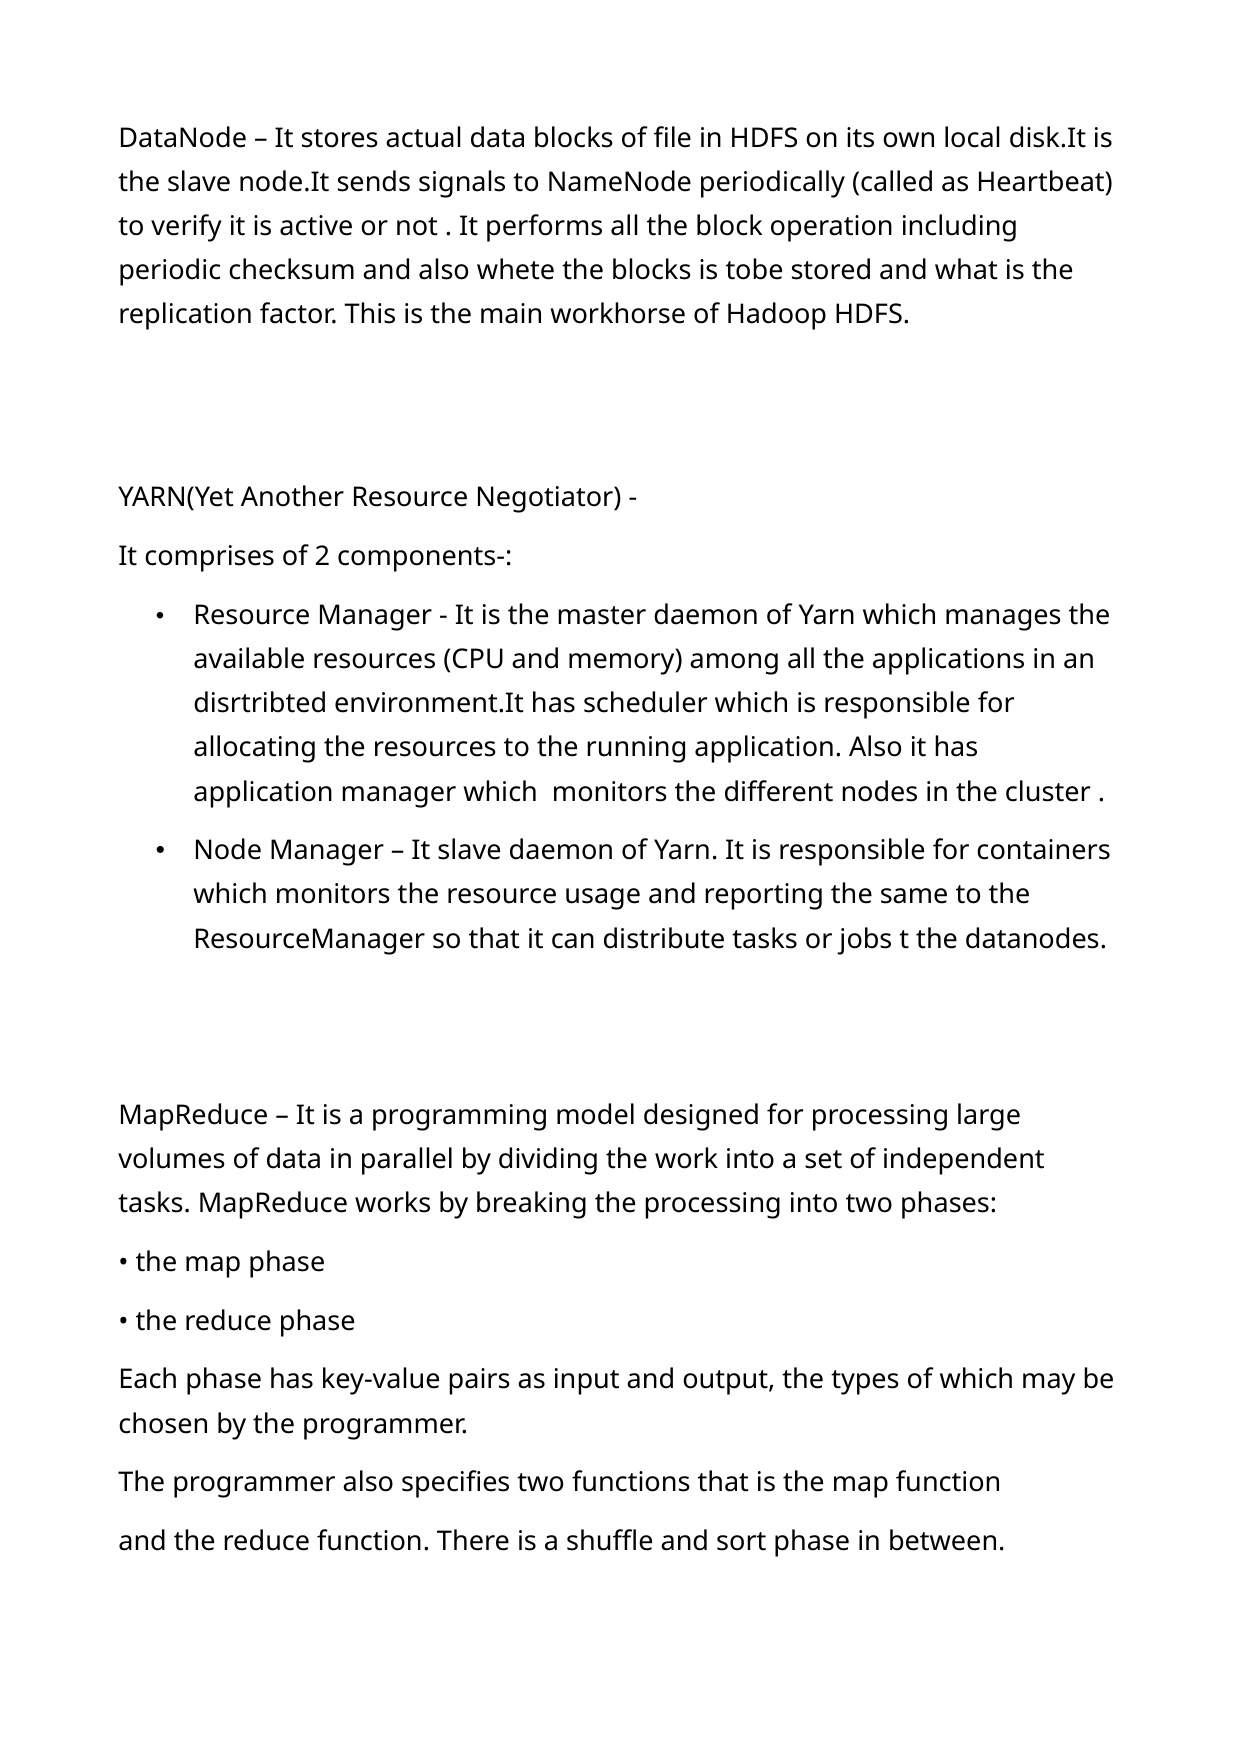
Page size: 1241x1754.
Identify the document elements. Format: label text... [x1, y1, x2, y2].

text The programmer also specifies two functions that is the map function [118, 1463, 1122, 1500]
text • the reduce phase [118, 1301, 1122, 1338]
text and the reduce function. There is a shuffle and sort phase in between. [118, 1522, 1122, 1558]
text • the map phase [118, 1242, 1122, 1279]
list Resource Manager - It is the master daemon of Yarn which manages the available resources (CPU and memory) among all the applications in an disrtribted environment.It has scheduler which is responsible for allocating the resources to the running application. Also it has application manager which monitors the different nodes in the cluster . [156, 595, 1122, 809]
text It comprises of 2 components-: [118, 537, 1122, 573]
list Node Manager – It slave daemon of Yarn. It is responsible for containers which monitors the resource usage and reporting the same to the ResourceManager so that it can distribute tasks or jobs t the datanodes. [156, 831, 1122, 956]
text DataNode – It stores actual data blocks of file in HDFS on its own local disk.It is the slave node.It sends signals to NameNode periodically (called as Heartbeat) to verify it is active or not . It performs all the block operation including periodic checksum and also whete the blocks is tobe stored and what is the replication factor. This is the main workhorse of Hadoop HDFS. [118, 118, 1122, 332]
text MapReduce – It is a programming model designed for processing large volumes of data in parallel by dividing the work into a set of independent tasks. MapReduce works by breaking the processing into two phases: [118, 1095, 1122, 1221]
text Each phase has key-value pairs as input and output, the types of which may be chosen by the programmer. [118, 1360, 1122, 1441]
text YARN(Yet Another Resource Negotiator) - [118, 478, 1122, 515]
